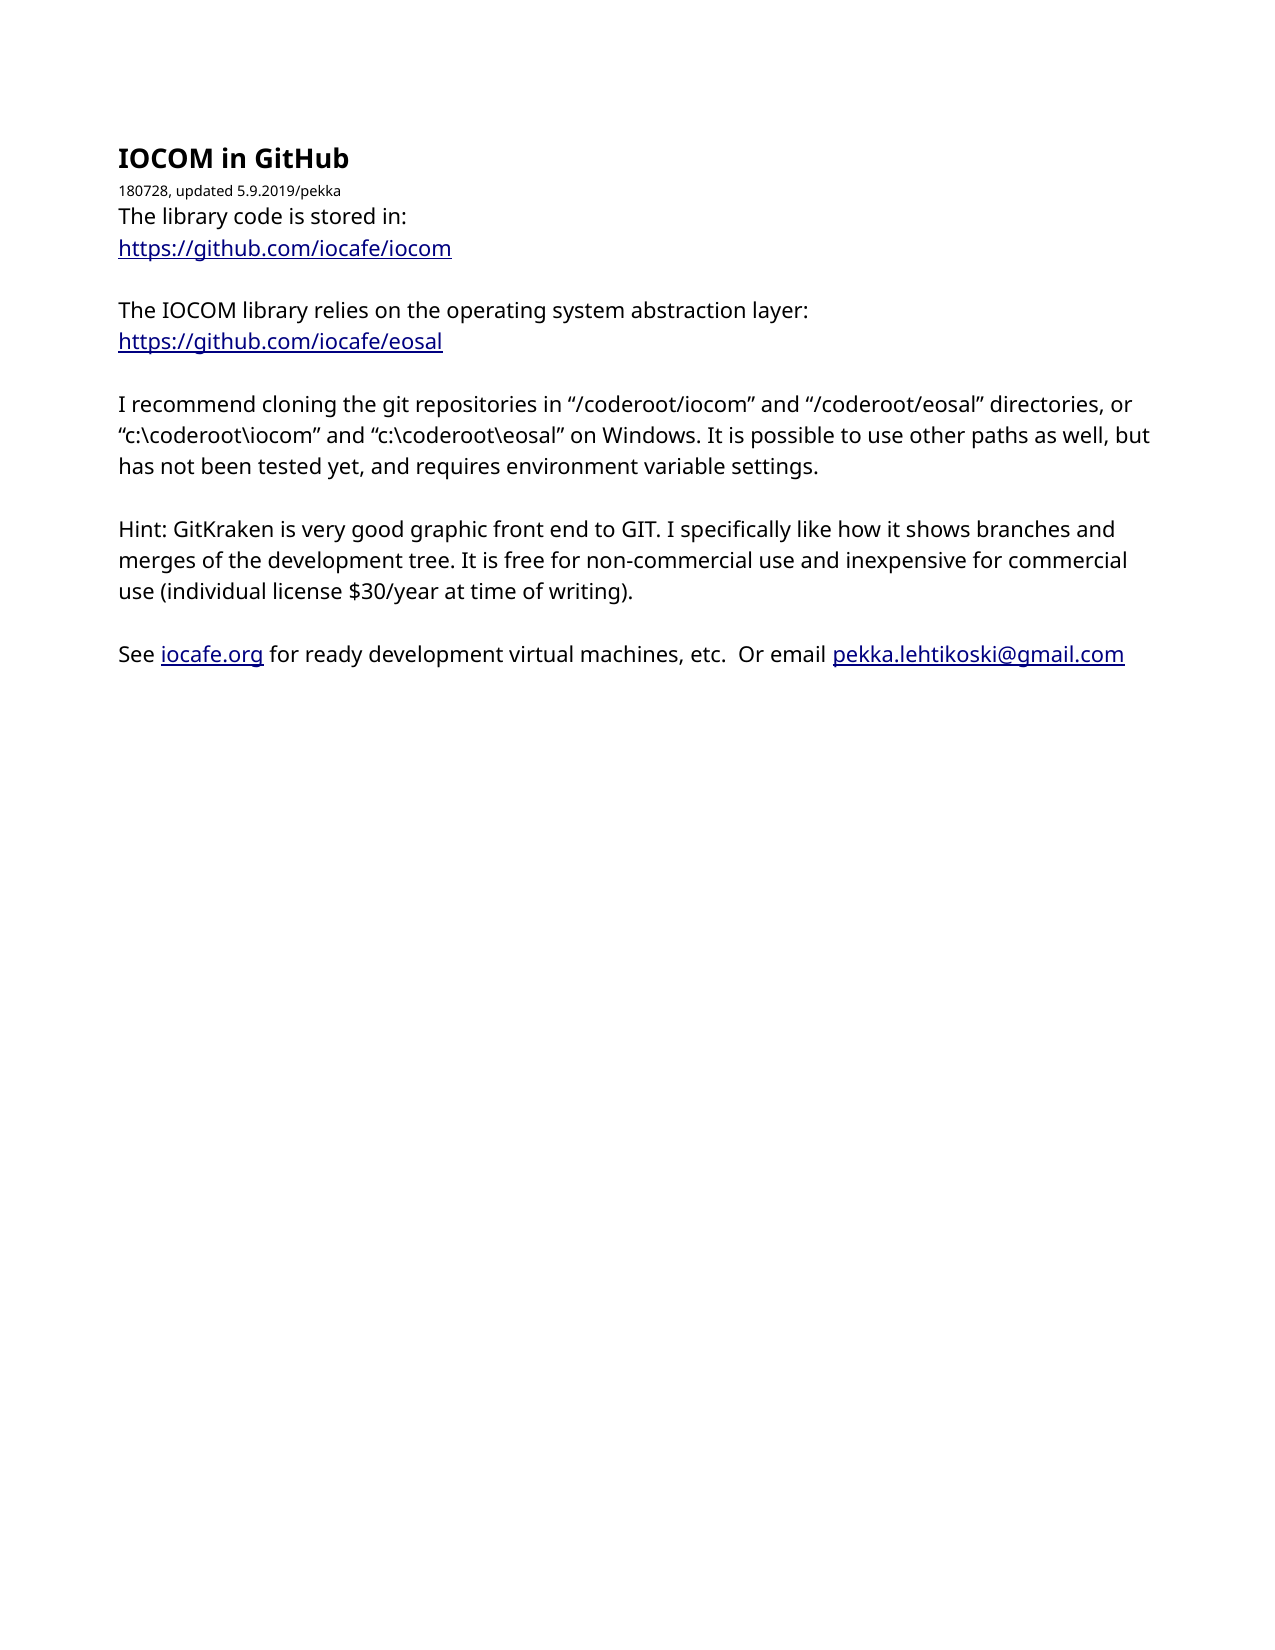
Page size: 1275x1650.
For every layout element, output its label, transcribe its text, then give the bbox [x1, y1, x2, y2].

text The library code is stored in: [118, 201, 1157, 231]
text https://github.com/iocafe/iocom [118, 233, 1157, 262]
text Hint: GitKraken is very good graphic front end to GIT. I specifically like how it shows branches and merges of the development tree. It is free for non-commercial use and inexpensive for commercial use (individual license $30/year at time of writing). [118, 514, 1157, 606]
text I recommend cloning the git repositories in “/coderoot/iocom” and “/coderoot/eosal” directories, or “c:\coderoot\iocom” and “c:\coderoot\eosal” on Windows. It is possible to use other paths as well, but has not been tested yet, and requires environment variable settings. [118, 389, 1157, 481]
text https://github.com/iocafe/eosal [118, 326, 1157, 356]
text The IOCOM library relies on the operating system abstraction layer: [118, 295, 1157, 325]
text See iocafe.org for ready development virtual machines, etc. Or email pekka.lehtikoski@gmail.com [118, 639, 1157, 669]
text 180728, updated 5.9.2019/pekka [118, 181, 1157, 200]
subtitle IOCOM in GitHub [118, 139, 1157, 176]
